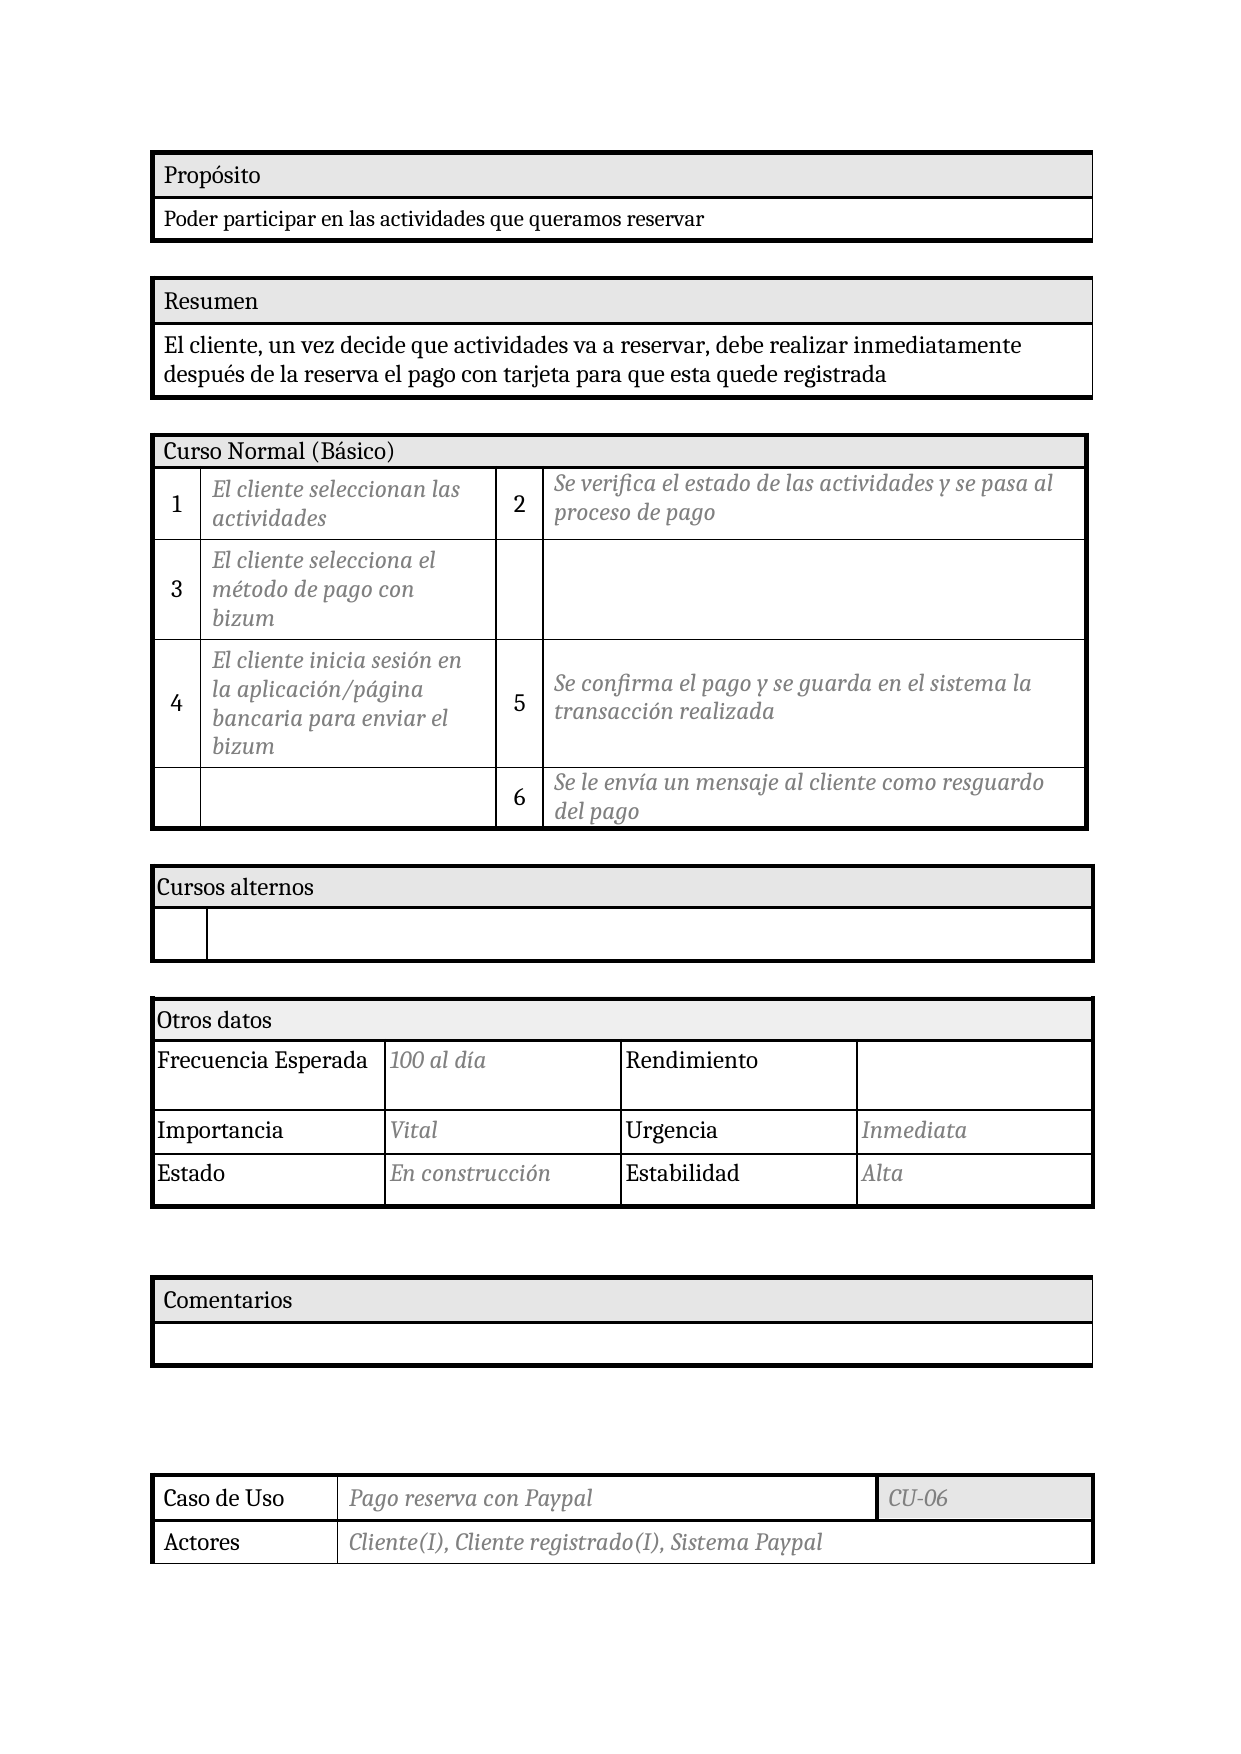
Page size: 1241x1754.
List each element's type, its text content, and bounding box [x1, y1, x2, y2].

table_cell Alta [858, 1155, 1091, 1204]
table_cell Se confirma el pago y se guarda en el sistema la transacción realizada [544, 640, 1084, 767]
table_cell Importancia [155, 1111, 384, 1153]
table_cell El cliente inicia sesión en la aplicación/página bancaria para enviar el bizum [201, 640, 495, 767]
table_cell [155, 909, 206, 959]
table_cell [201, 768, 495, 826]
table_cell Estado [155, 1155, 384, 1204]
table_header Curso Normal (Básico) [155, 437, 1084, 466]
table_header Propósito [155, 155, 1092, 196]
table_cell En construcción [386, 1155, 620, 1204]
table_cell El cliente seleccionan las actividades [201, 469, 495, 539]
table_header Caso de Uso [155, 1477, 337, 1518]
table_cell [155, 1324, 1092, 1363]
table_cell Vital [386, 1111, 620, 1153]
table_cell El cliente selecciona el método de pago con bizum [201, 540, 495, 639]
table_cell 4 [155, 640, 200, 767]
table_cell 3 [155, 540, 200, 639]
table_header Comentarios [155, 1280, 1092, 1321]
table_cell Inmediata [858, 1111, 1091, 1153]
table_cell [208, 909, 1091, 959]
table_cell Estabilidad [622, 1155, 856, 1204]
table_cell Rendimiento [622, 1042, 856, 1109]
table_cell Cliente(I), Cliente registrado(I), Sistema Paypal [338, 1522, 1091, 1563]
table_cell El cliente, un vez decide que actividades va a reservar, debe realizar inmediatamente después de la reserva el pago con tarjeta para que esta quede registrada [155, 325, 1092, 395]
table_cell 6 [497, 768, 542, 826]
table_header CU-06 [879, 1477, 1091, 1518]
table_cell [155, 768, 200, 826]
table_cell 100 al día [386, 1042, 620, 1109]
table_cell Poder participar en las actividades que queramos reservar [155, 199, 1092, 238]
table_cell Frecuencia Esperada [155, 1042, 384, 1109]
table_cell Urgencia [622, 1111, 856, 1153]
table_cell [858, 1042, 1091, 1109]
table_cell Actores [155, 1522, 337, 1563]
table_cell 1 [155, 469, 200, 539]
table_cell Se le envía un mensaje al cliente como resguardo del pago [544, 768, 1084, 826]
table_cell 2 [497, 469, 542, 539]
table_cell 5 [497, 640, 542, 767]
table_header Otros datos [155, 1001, 1091, 1039]
table_cell Se verifica el estado de las actividades y se pasa al proceso de pago [544, 469, 1084, 539]
table_cell [497, 540, 542, 639]
table_header Pago reserva con Paypal [338, 1477, 875, 1518]
table_cell [544, 540, 1084, 639]
table_header Resumen [155, 280, 1092, 322]
table_header Cursos alternos [155, 868, 1091, 906]
